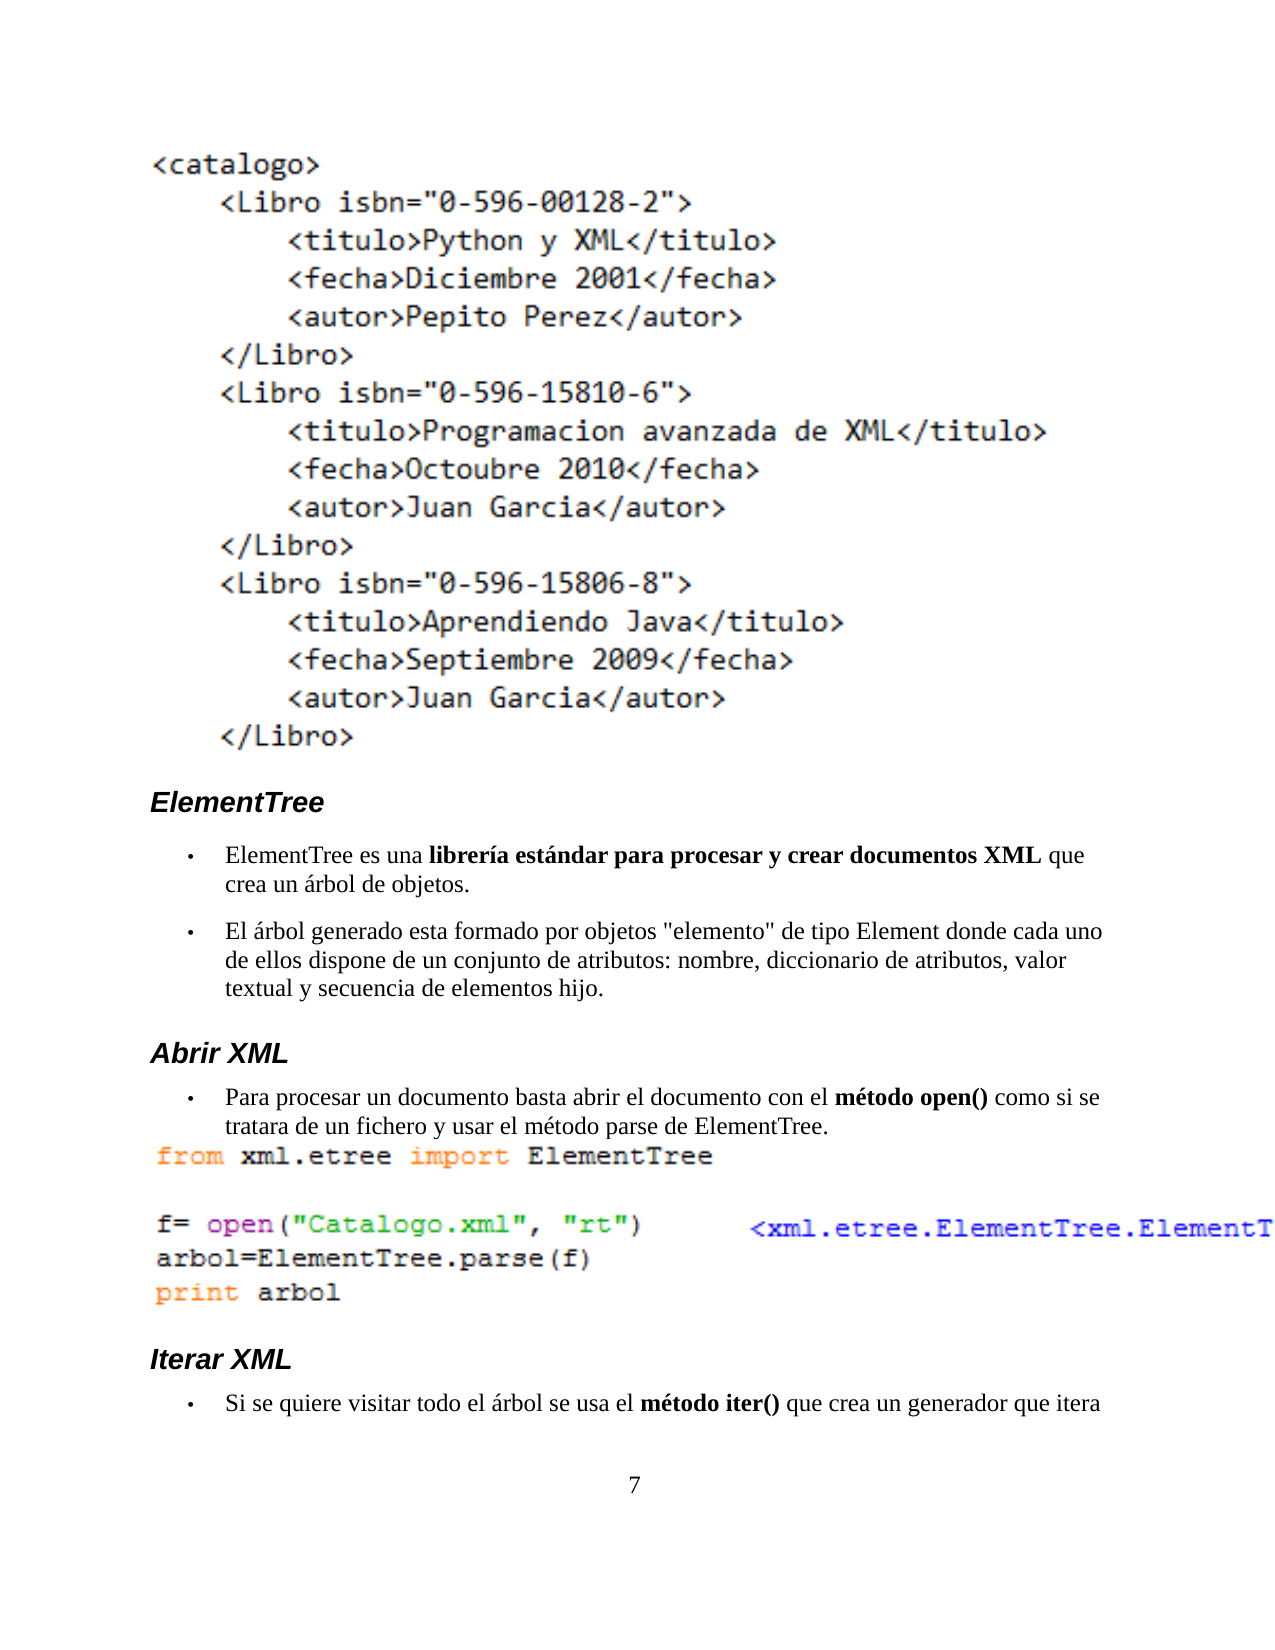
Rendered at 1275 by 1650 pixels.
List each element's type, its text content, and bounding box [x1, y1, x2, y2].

list Si se quiere visitar todo el árbol se usa el método iter() que crea un generador que itera [187, 1388, 1125, 1417]
list ElementTree es una librería estándar para procesar y crear documentos XML que crea un árbol de objetos. [187, 841, 1125, 898]
picture [150, 150, 1097, 761]
subtitle Abrir XML [150, 1036, 1125, 1070]
subtitle Iterar XML [150, 1342, 1125, 1376]
list Para procesar un documento basta abrir el documento con el método open() como si se tratara de un fichero y usar el método parse de ElementTree. [187, 1082, 1125, 1139]
list El árbol generado esta formado por objetos "elemento" de tipo Element donde cada uno de ellos dispone de un conjunto de atributos: nombre, diccionario de atributos, valor textual y secuencia de elementos hijo. [187, 916, 1125, 1002]
picture [150, 1139, 1275, 1318]
subtitle ElementTree [150, 786, 1125, 819]
